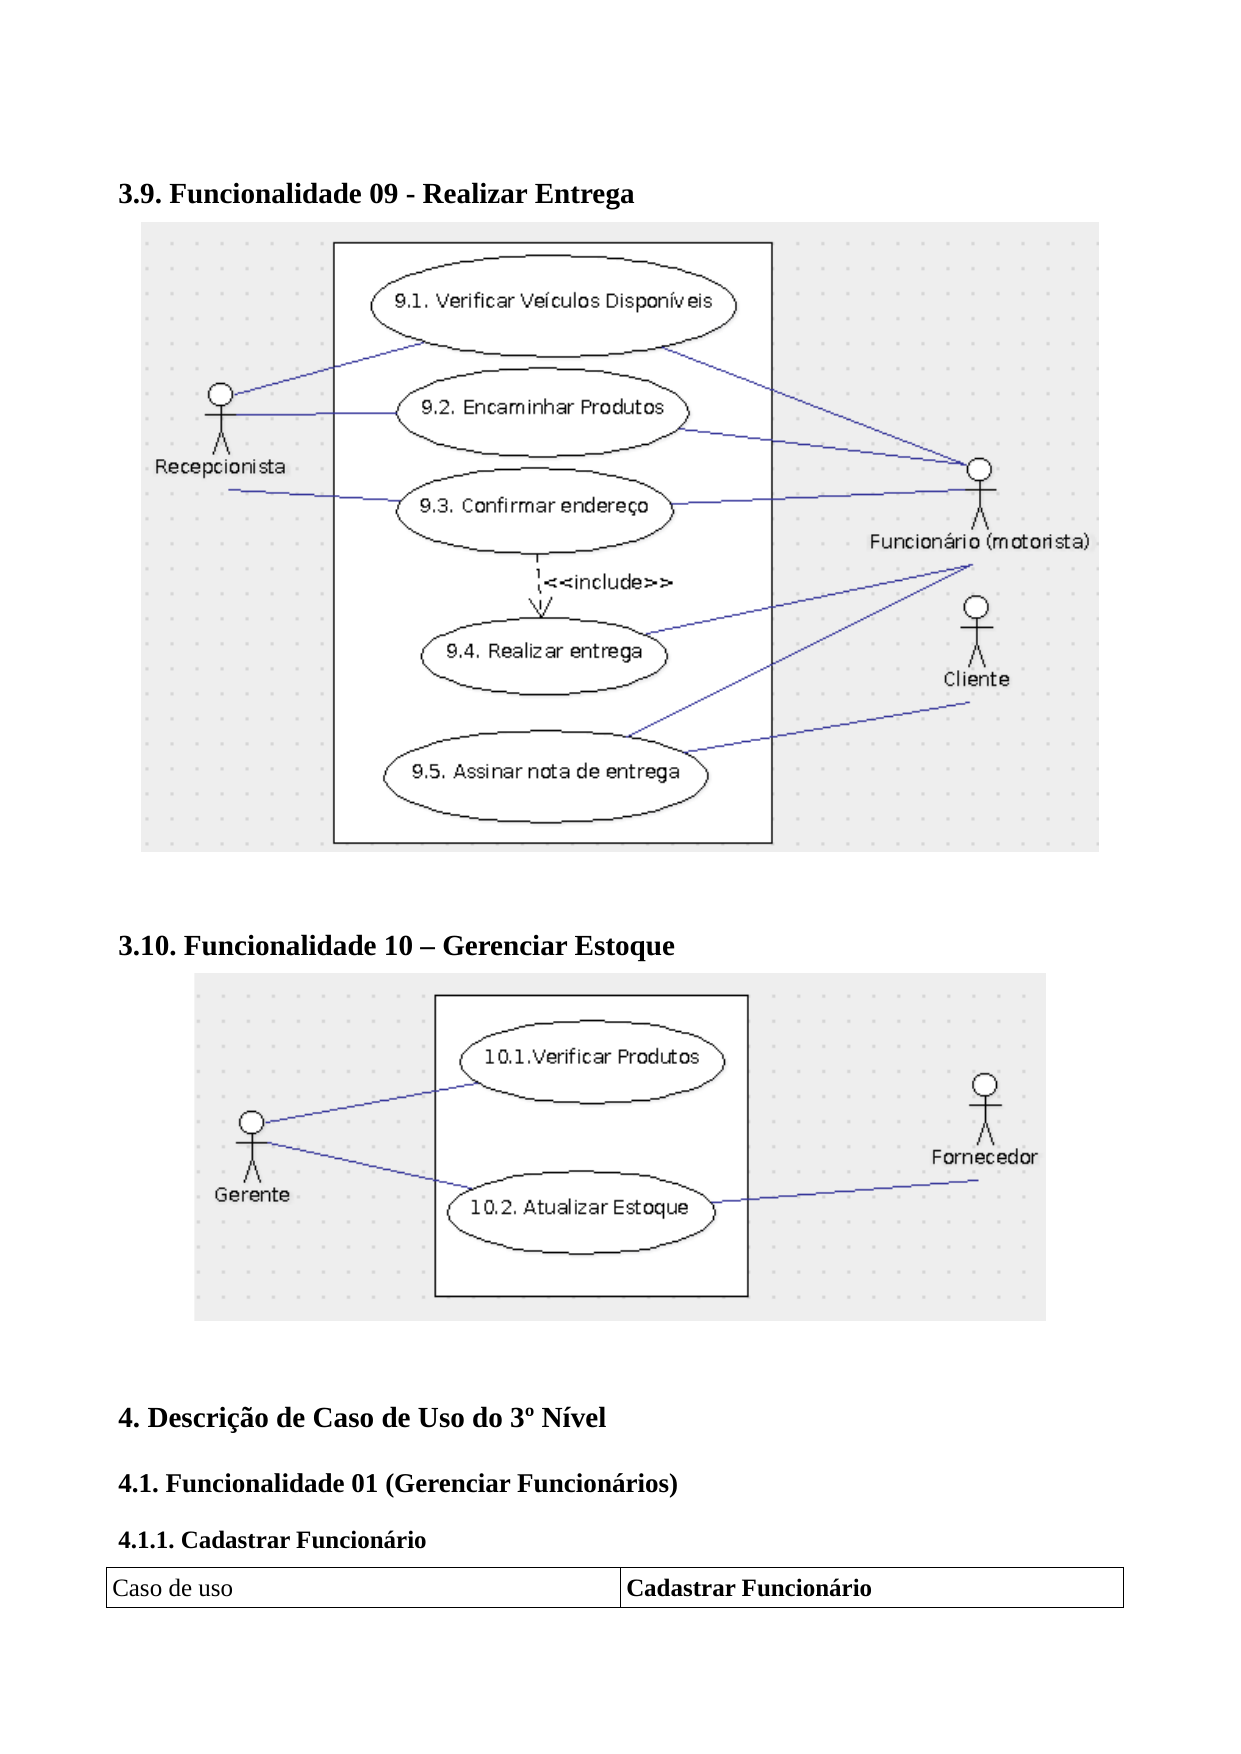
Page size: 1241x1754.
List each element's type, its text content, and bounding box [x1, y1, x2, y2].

subtitle 4.1. Funcionalidade 01 (Gerenciar Funcionários) [118, 1467, 1122, 1498]
subtitle 3.10. Funcionalidade 10 – Gerenciar Estoque [118, 928, 1122, 961]
table_header Cadastrar Funcionário [621, 1568, 1123, 1607]
table_header Caso de uso [107, 1568, 620, 1607]
subtitle 4.1.1. Cadastrar Funcionário [118, 1526, 1122, 1554]
subtitle 4. Descrição de Caso de Uso do 3º Nível [118, 1400, 1122, 1434]
picture [141, 222, 1099, 852]
subtitle 3.9. Funcionalidade 09 - Realizar Entrega [118, 176, 1122, 210]
picture [194, 973, 1046, 1321]
